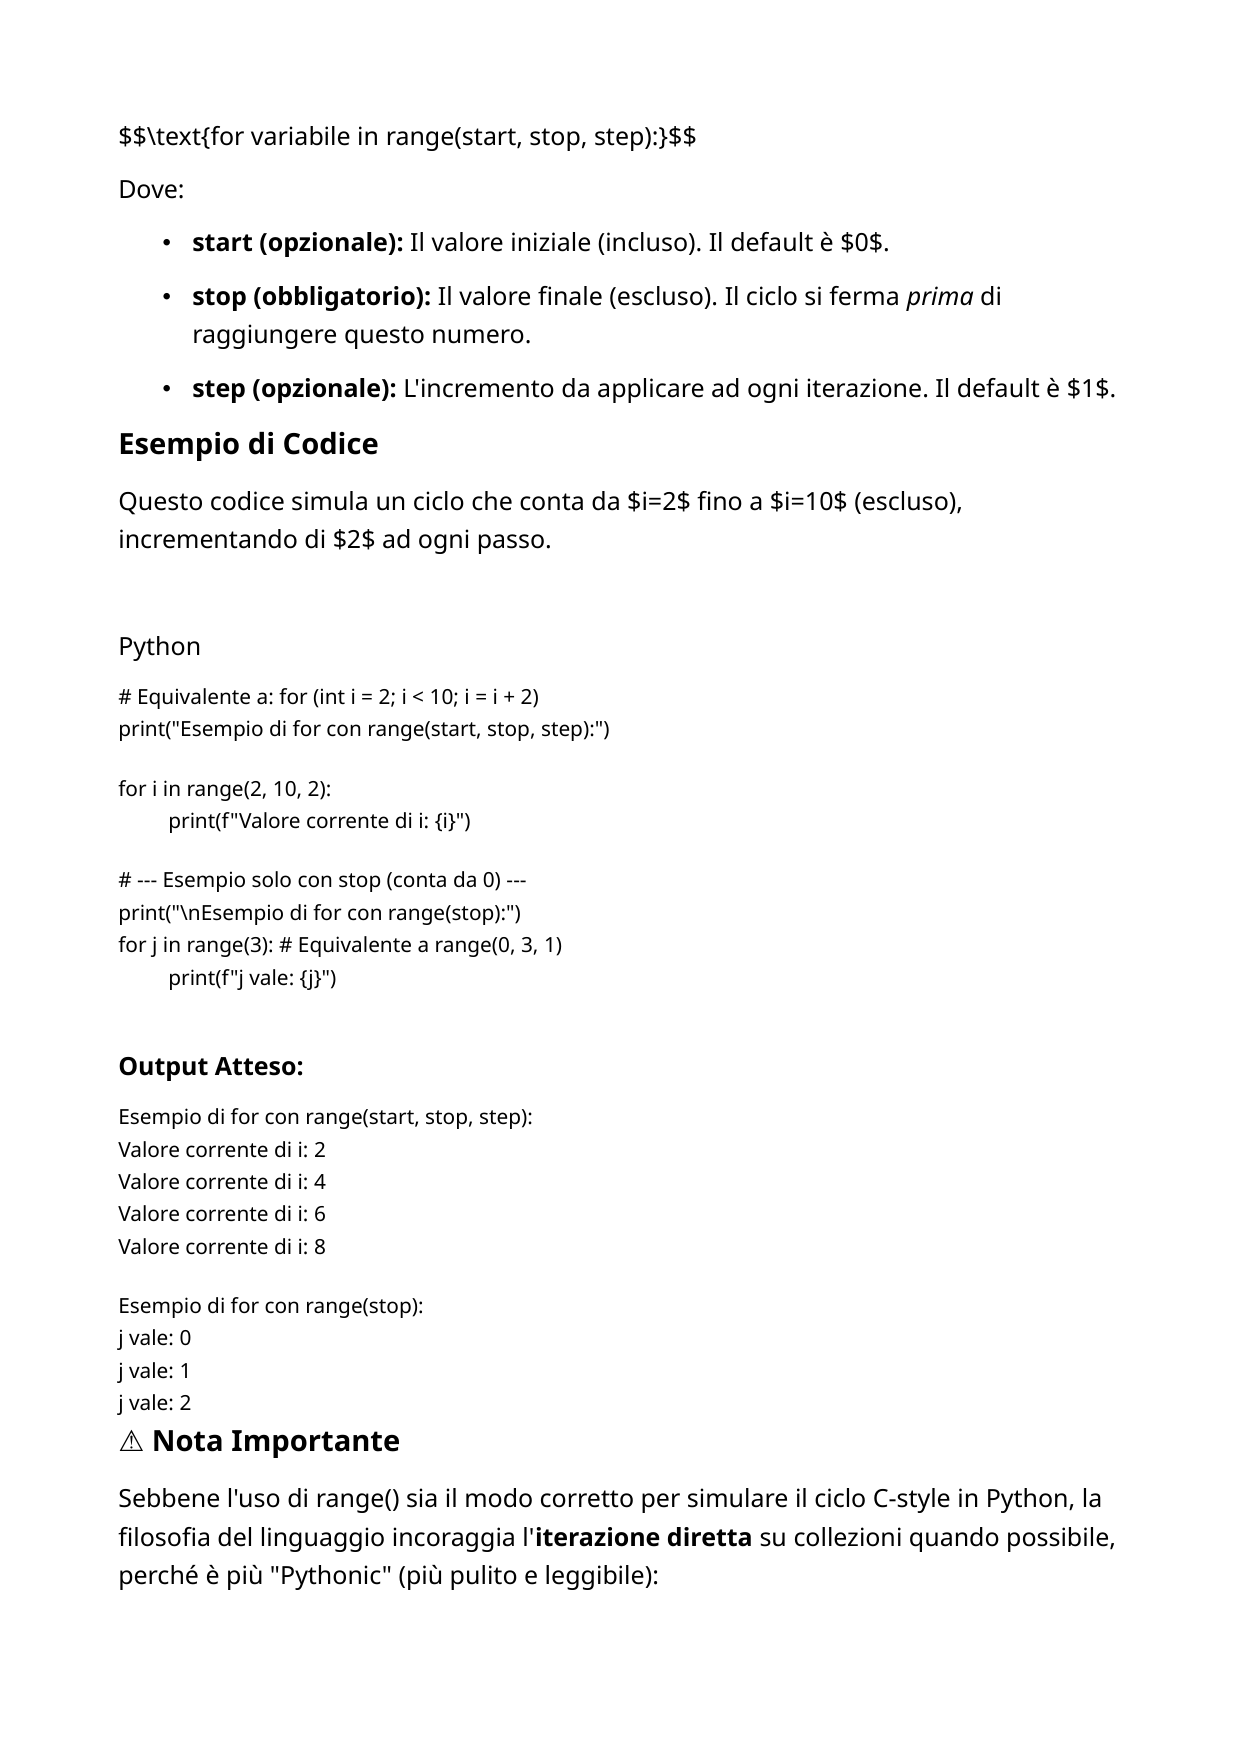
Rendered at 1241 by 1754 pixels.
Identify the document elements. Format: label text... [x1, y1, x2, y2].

text Esempio di for con range(start, stop, step): [118, 1102, 1122, 1131]
text print(f"Valore corrente di i: {i}") [118, 806, 1122, 835]
text Esempio di for con range(stop): [118, 1291, 1122, 1319]
text Valore corrente di i: 6 [118, 1199, 1122, 1228]
text Valore corrente di i: 8 [118, 1232, 1122, 1260]
text Sebbene l'uso di range() sia il modo corretto per simulare il ciclo C-style in Python, la filosofia del linguaggio incoraggia l'iterazione diretta su collezioni quando possibile, perché è più "Pythonic" (più pulito e leggibile): [118, 1481, 1122, 1592]
text j vale: 1 [118, 1356, 1122, 1384]
text for i in range(2, 10, 2): [118, 774, 1122, 802]
text Questo codice simula un ciclo che conta da $i=2$ fino a $i=10$ (escluso), incrementando di $2$ ad ogni passo. [118, 483, 1122, 556]
text Dove: [118, 171, 1122, 206]
text Python [118, 629, 1122, 663]
text for j in range(3): # Equivalente a range(0, 3, 1) [118, 930, 1122, 959]
list start (opzionale): Il valore iniziale (incluso). Il default è $0$. [162, 225, 1122, 259]
text Valore corrente di i: 2 [118, 1135, 1122, 1163]
text Output Atteso: [118, 1049, 1122, 1083]
text $$\text{for variabile in range(start, stop, step):}$$ [118, 118, 1122, 152]
text print("\nEsempio di for con range(stop):") [118, 898, 1122, 926]
subtitle ⚠️ Nota Importante [118, 1421, 1122, 1460]
list stop (obbligatorio): Il valore finale (escluso). Il ciclo si ferma prima di raggiungere questo numero. [162, 278, 1122, 351]
text # --- Esempio solo con stop (conta da 0) --- [118, 866, 1122, 894]
text print("Esempio di for con range(start, stop, step):") [118, 714, 1122, 743]
subtitle Esempio di Codice [118, 423, 1122, 463]
text print(f"j vale: {j}") [118, 963, 1122, 991]
text j vale: 0 [118, 1323, 1122, 1352]
list step (opzionale): L'incremento da applicare ad ogni iterazione. Il default è $1$. [162, 370, 1122, 404]
text j vale: 2 [118, 1388, 1122, 1417]
text # Equivalente a: for (int i = 2; i < 10; i = i + 2) [118, 682, 1122, 711]
text Valore corrente di i: 4 [118, 1167, 1122, 1196]
